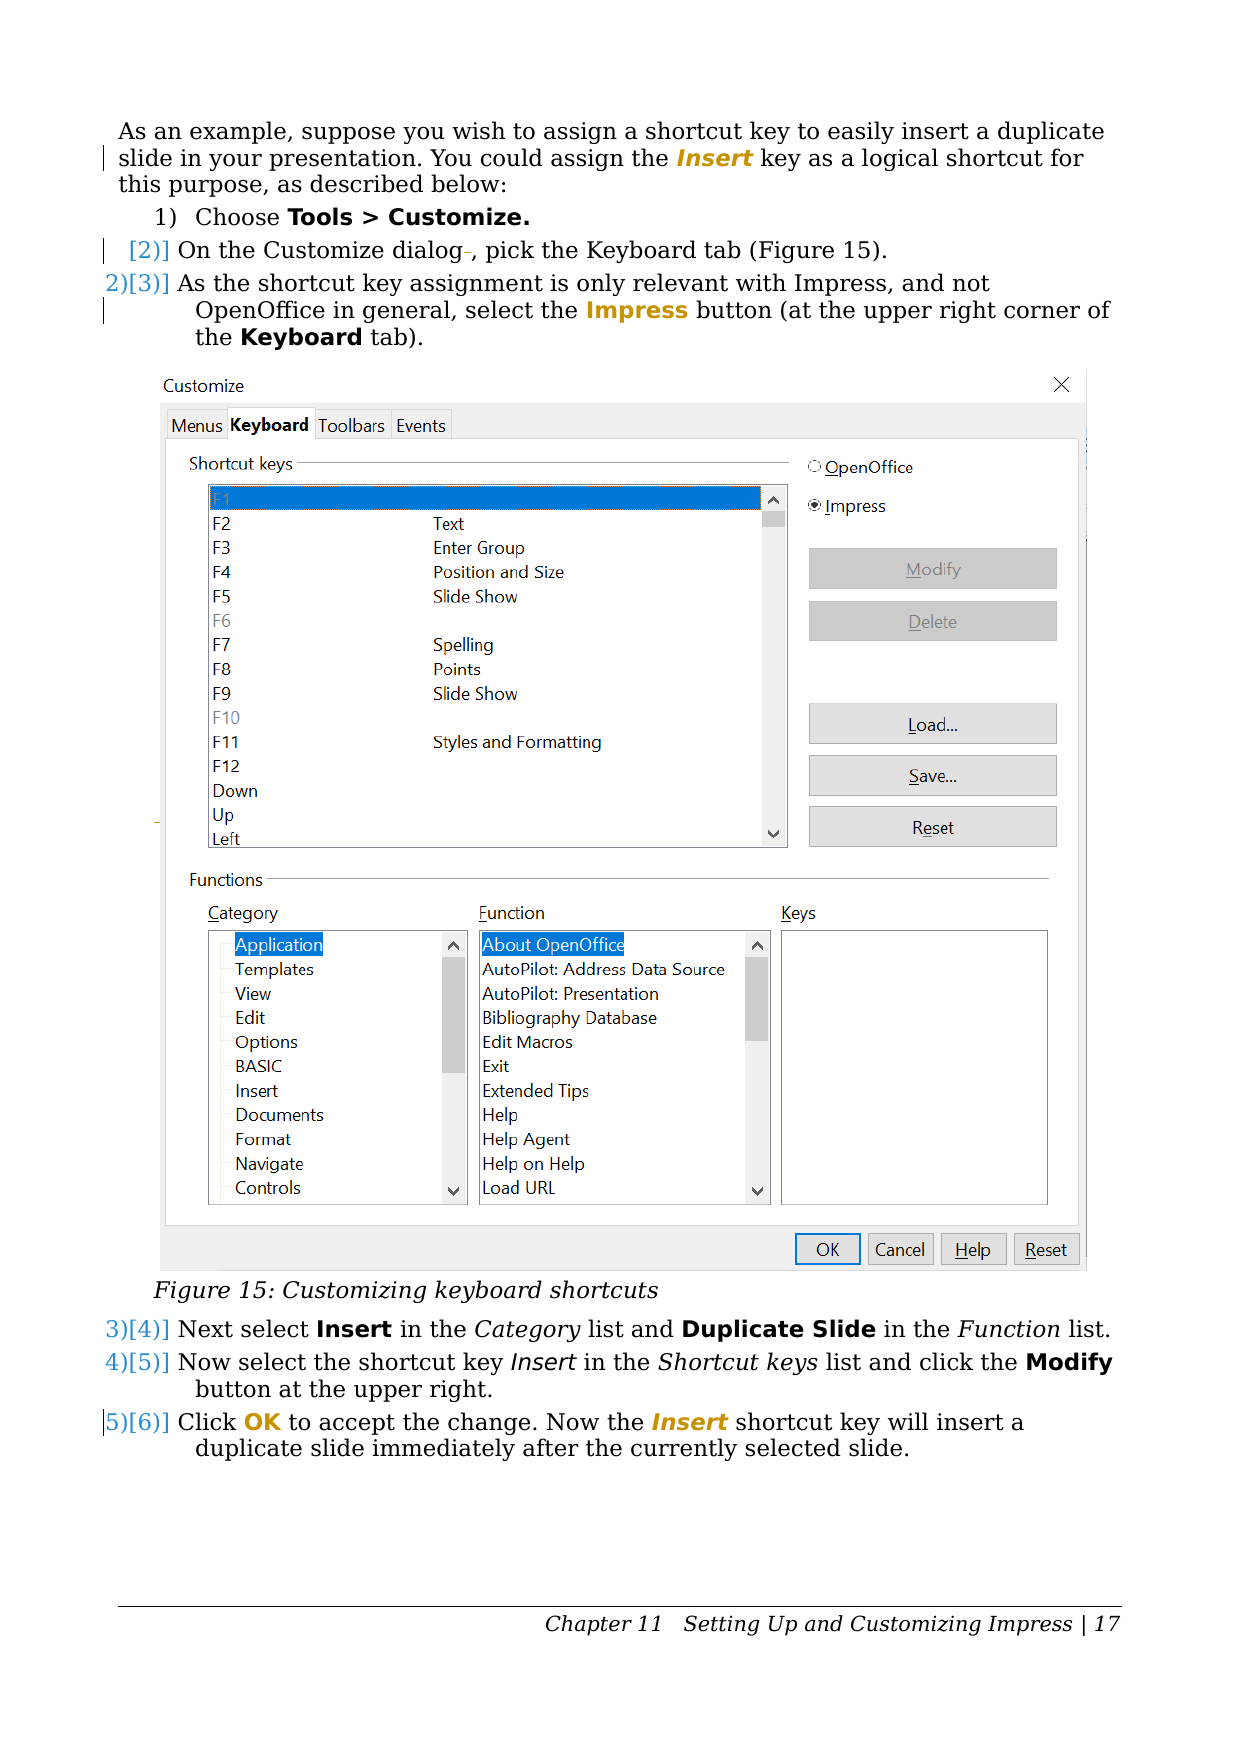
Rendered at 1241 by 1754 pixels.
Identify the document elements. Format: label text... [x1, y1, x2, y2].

list On the Customize dialog, pick the Keyboard tab (Figure 15). [177, 237, 1122, 264]
list As the shortcut key assignment is only relevant with Impress, and not OpenOffice in general, select the Impress button (at the upper right corner of the Keyboard tab). [177, 270, 1122, 350]
list Choose Tools > Customize. [177, 204, 1122, 231]
list Next select Insert in the Category list and Duplicate Slide in the Function list. [177, 1316, 1122, 1343]
list Now select the shortcut key Insert in the Shortcut keys list and click the Modify button at the upper right. [177, 1349, 1122, 1403]
picture [160, 369, 1087, 1271]
text Figure 15: Customizing keyboard shortcuts [154, 1277, 1087, 1304]
list Click OK to accept the change. Now the Insert shortcut key will insert a duplicate slide immediately after the currently selected slide. [177, 1409, 1122, 1462]
list As an example, suppose you wish to assign a shortcut key to easily insert a duplicate slide in your presentation. You could assign the Insert key as a logical shortcut for this purpose, as described below: [118, 118, 1122, 198]
